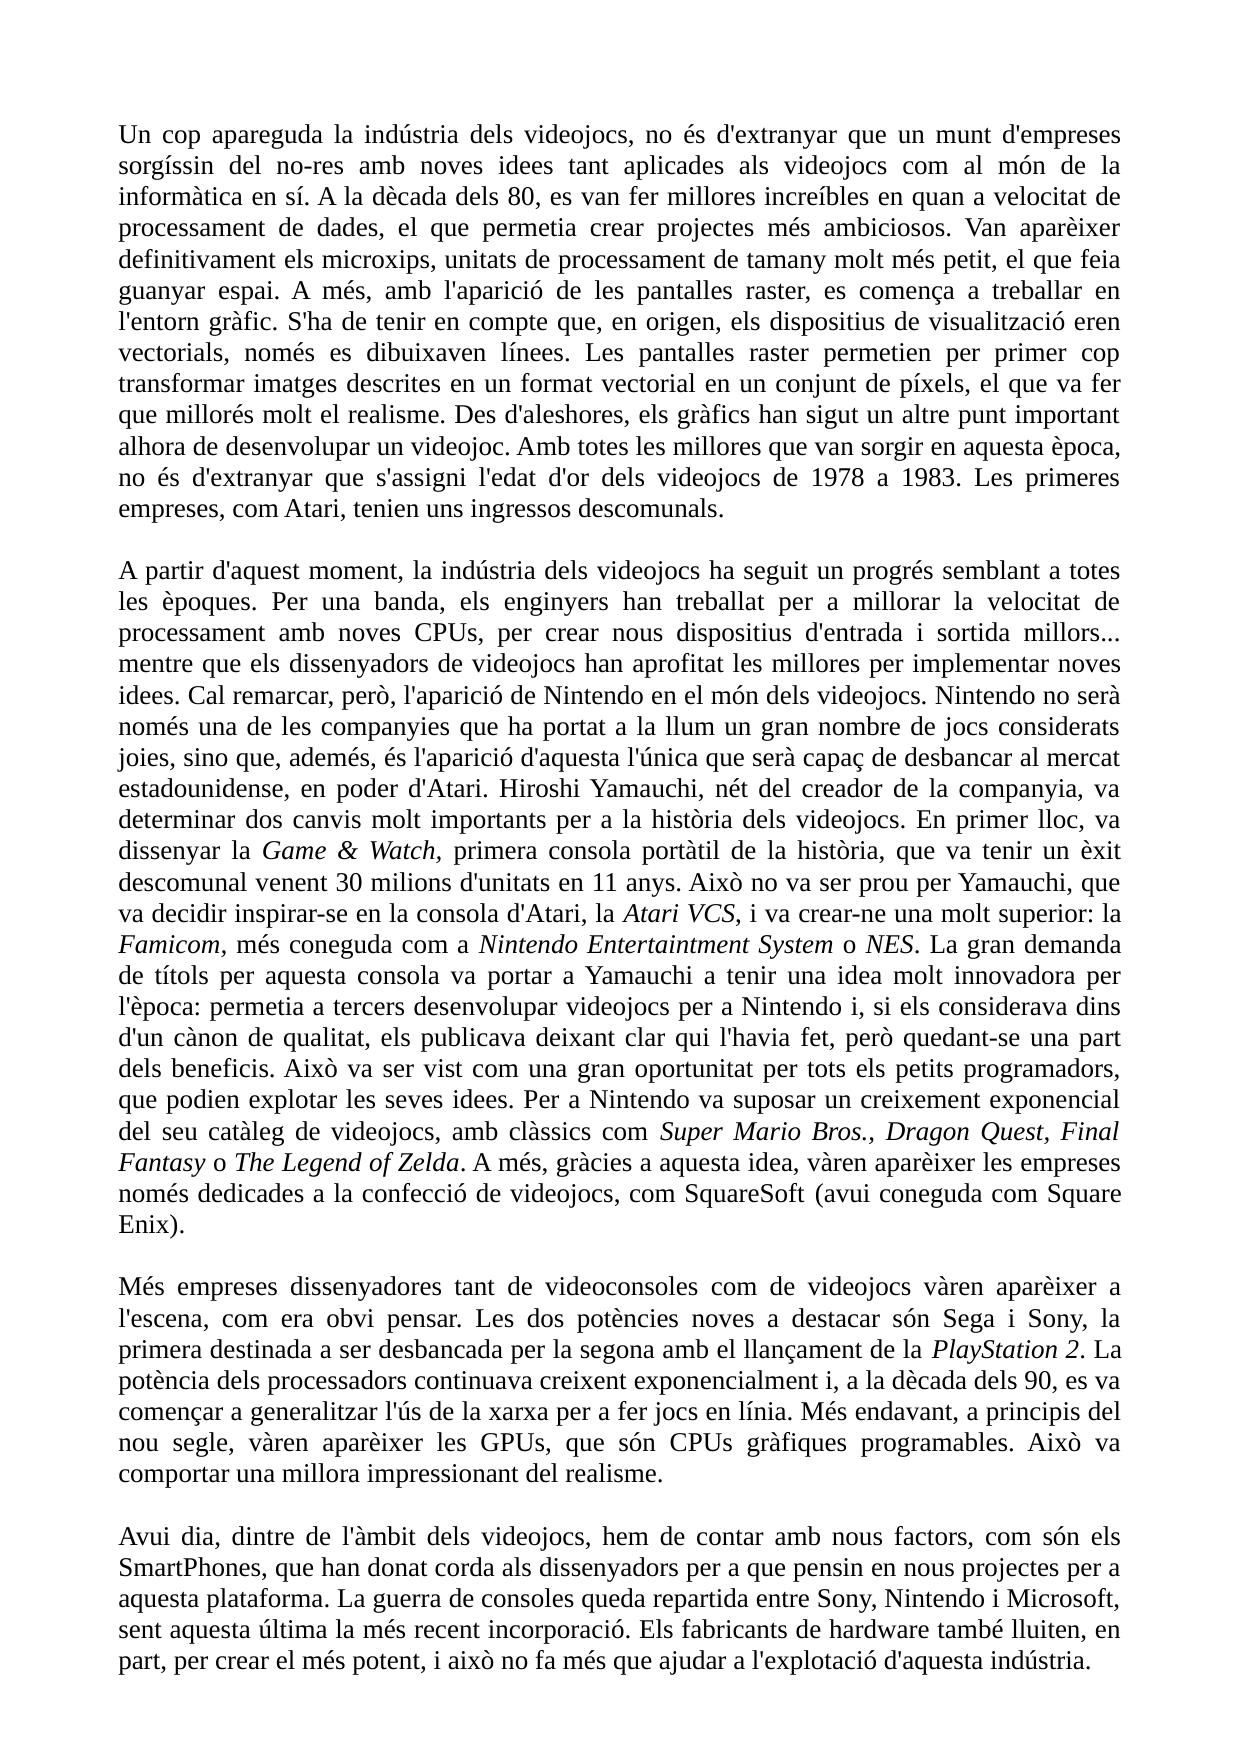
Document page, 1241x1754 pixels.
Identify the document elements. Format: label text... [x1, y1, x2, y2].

text Avui dia, dintre de l'àmbit dels videojocs, hem de contar amb nous factors, com són els SmartPhones, que han donat corda als dissenyadors per a que pensin en nous projectes per a aquesta plataforma. La guerra de consoles queda repartida entre Sony, Nintendo i Microsoft, sent aquesta última la més recent incorporació. Els fabricants de hardware també lluiten, en part, per crear el més potent, i això no fa més que ajudar a l'explotació d'aquesta indústria. [118, 1520, 1122, 1675]
text Un cop apareguda la indústria dels videojocs, no és d'extranyar que un munt d'empreses sorgíssin del no-res amb noves idees tant aplicades als videojocs com al món de la informàtica en sí. A la dècada dels 80, es van fer millores increíbles en quan a velocitat de processament de dades, el que permetia crear projectes més ambiciosos. Van aparèixer definitivament els microxips, unitats de processament de tamany molt més petit, el que feia guanyar espai. A més, amb l'aparició de les pantalles raster, es comença a treballar en l'entorn gràfic. S'ha de tenir en compte que, en origen, els dispositius de visualització eren vectorials, només es dibuixaven línees. Les pantalles raster permetien per primer cop transformar imatges descrites en un format vectorial en un conjunt de píxels, el que va fer que millorés molt el realisme. Des d'aleshores, els gràfics han sigut un altre punt important alhora de desenvolupar un videojoc. Amb totes les millores que van sorgir en aquesta època, no és d'extranyar que s'assigni l'edat d'or dels videojocs de 1978 a 1983. Les primeres empreses, com Atari, tenien uns ingressos descomunals. [118, 118, 1122, 523]
text Més empreses dissenyadores tant de videoconsoles com de videojocs vàren aparèixer a l'escena, com era obvi pensar. Les dos potències noves a destacar són Sega i Sony, la primera destinada a ser desbancada per la segona amb el llançament de la PlayStation 2. La potència dels processadors continuava creixent exponencialment i, a la dècada dels 90, es va començar a generalitzar l'ús de la xarxa per a fer jocs en línia. Més endavant, a principis del nou segle, vàren aparèixer les GPUs, que són CPUs gràfiques programables. Això va comportar una millora impressionant del realisme. [118, 1271, 1122, 1488]
text A partir d'aquest moment, la indústria dels videojocs ha seguit un progrés semblant a totes les èpoques. Per una banda, els enginyers han treballat per a millorar la velocitat de processament amb noves CPUs, per crear nous dispositius d'entrada i sortida millors... mentre que els dissenyadors de videojocs han aprofitat les millores per implementar noves idees. Cal remarcar, però, l'aparició de Nintendo en el món dels videojocs. Nintendo no serà només una de les companyies que ha portat a la llum un gran nombre de jocs considerats joies, sino que, ademés, és l'aparició d'aquesta l'única que serà capaç de desbancar al mercat estadounidense, en poder d'Atari. Hiroshi Yamauchi, nét del creador de la companyia, va determinar dos canvis molt importants per a la història dels videojocs. En primer lloc, va dissenyar la Game & Watch, primera consola portàtil de la història, que va tenir un èxit descomunal venent 30 milions d'unitats en 11 anys. Això no va ser prou per Yamauchi, que va decidir inspirar-se en la consola d'Atari, la Atari VCS, i va crear-ne una molt superior: la Famicom, més coneguda com a Nintendo Entertaintment System o NES. La gran demanda de títols per aquesta consola va portar a Yamauchi a tenir una idea molt innovadora per l'època: permetia a tercers desenvolupar videojocs per a Nintendo i, si els considerava dins d'un cànon de qualitat, els publicava deixant clar qui l'havia fet, però quedant-se una part dels beneficis. Això va ser vist com una gran oportunitat per tots els petits programadors, que podien explotar les seves idees. Per a Nintendo va suposar un creixement exponencial del seu catàleg de videojocs, amb clàssics com Super Mario Bros., Dragon Quest, Final Fantasy o The Legend of Zelda. A més, gràcies a aquesta idea, vàren aparèixer les empreses només dedicades a la confecció de videojocs, com SquareSoft (avui coneguda com Square Enix). [118, 554, 1122, 1239]
